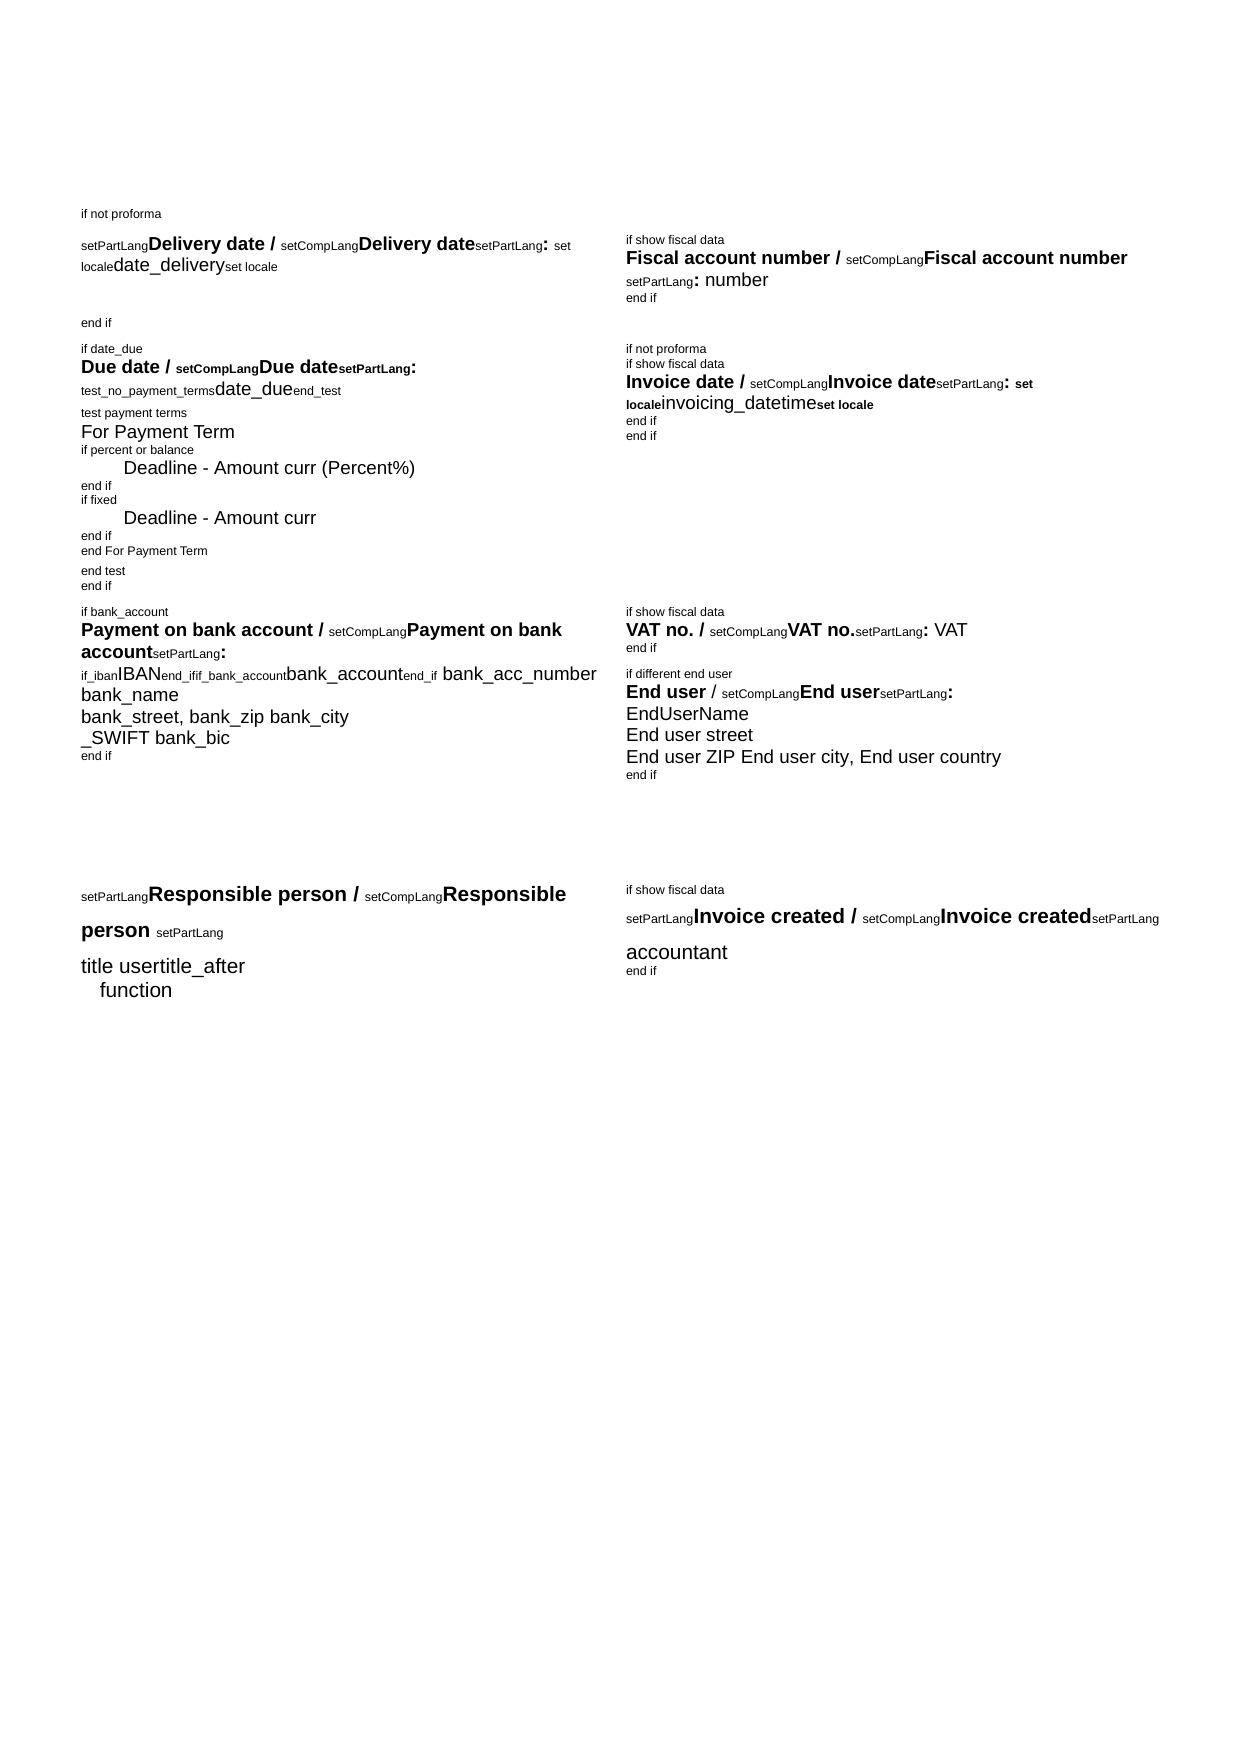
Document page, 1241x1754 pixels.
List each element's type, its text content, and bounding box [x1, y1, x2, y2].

table_header if not proforma [75, 201, 620, 227]
table_cell setPartLangDelivery date / setCompLangDelivery datesetPartLang: set localedate_deliveryset locale [75, 227, 620, 310]
table_cell end if [75, 310, 620, 336]
table_cell if date_due Due date / setCompLangDue datesetPartLang: test_no_payment_termsdate_dueend_test test payment terms For Payment Term if percent or balance Deadline - Amount curr (Percent%) end if if fixed Deadline - Amount curr end if end For Payment Term end test end if [75, 336, 620, 599]
table_cell if show fiscal data setPartLangInvoice created / setCompLangInvoice createdsetPartLang accountant end if [620, 877, 1165, 1008]
table_header [620, 201, 1165, 227]
table_cell [620, 310, 1165, 336]
table_cell setPartLangResponsible person / setCompLangResponsible person setPartLang title usertitle_after function [75, 877, 620, 1008]
table_cell if different end user End user / setCompLangEnd usersetPartLang: EndUserName End user street End user ZIP End user city, End user country end if [620, 661, 1165, 787]
table_cell if show fiscal data VAT no. / setCompLangVAT no.setPartLang: VAT end if [620, 599, 1165, 661]
table_cell if show fiscal data Fiscal account number / setCompLangFiscal account number setPartLang: number end if [620, 227, 1165, 310]
table_cell if bank_account Payment on bank account / setCompLangPayment on bank accountsetPartLang: if_ibanIBANend_ifif_bank_accountbank_accountend_if bank_acc_number bank_name bank_street, bank_zip bank_city _SWIFT bank_bic end if [75, 599, 620, 787]
table_cell [75, 788, 1165, 877]
table_cell if not proforma if show fiscal data Invoice date / setCompLangInvoice datesetPartLang: set localeinvoicing_datetimeset locale end if end if [620, 336, 1165, 599]
